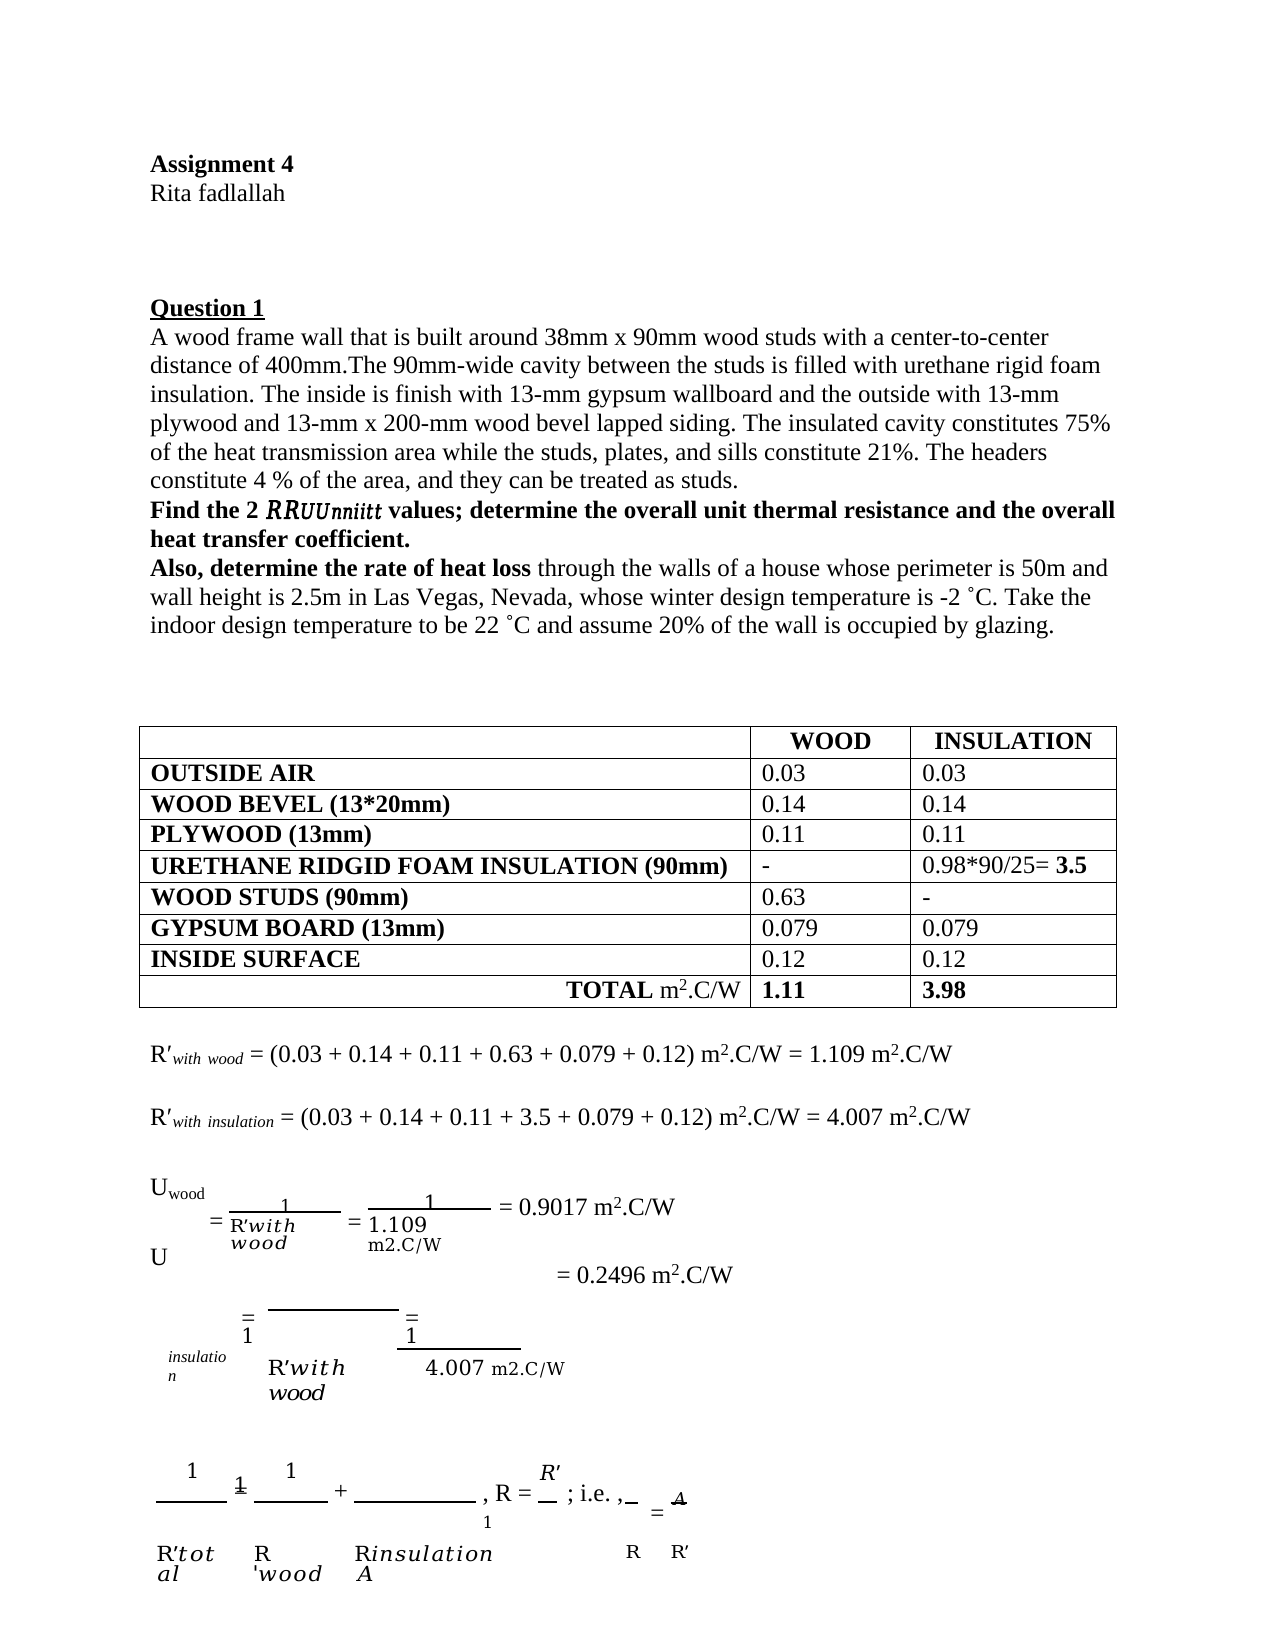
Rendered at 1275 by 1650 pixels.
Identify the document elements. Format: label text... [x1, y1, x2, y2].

table_cell 0.11 [751, 820, 910, 850]
text 1 = 1 + 1 [186, 1452, 421, 1518]
text 4.007 m2.C/W [425, 1354, 1133, 1379]
table_cell 0.14 [751, 790, 910, 819]
table_cell 0.63 [751, 883, 910, 913]
text Also, determine the rate of heat loss through the walls of a house whose perimeter is 50m and wall height is 2.5m in Las Vegas, Nevada, whose winter design temperature is -2 ˚C. Take the indoor design temperature to be 22 ˚C and assume 20% of the wall is occupied by glazing. [150, 553, 1110, 639]
text = 1 [347, 1180, 493, 1217]
text Rʹwith wood = (0.03 + 0.14 + 0.11 + 0.63 + 0.079 + 0.12) m2.C/W = 1.109 m2.C/W [150, 1039, 1133, 1068]
table_cell PLYWOOD (13mm) [140, 820, 750, 850]
table_cell 0.11 [911, 820, 1116, 850]
table_cell - [911, 883, 1116, 913]
text Rʹ𝑡𝑜𝑡𝑎𝑙 [156, 1544, 227, 1586]
text = 0.2496 m2.C/W [556, 1274, 1133, 1286]
table_header [140, 727, 750, 757]
subtitle Find the 2 𝑅𝑅𝑈𝑈𝑛𝑛𝑖𝑖𝑡𝑡 values; determine the overall unit thermal resistance and the overall heat transfer coefficient. [150, 495, 1133, 553]
table_cell 0.12 [911, 945, 1116, 975]
subtitle Assignment 4 [150, 149, 1133, 178]
table_cell 1.11 [751, 976, 910, 1007]
table_cell 0.079 [911, 915, 1116, 943]
text Rita fadlallah [150, 178, 1133, 207]
table_cell 0.03 [751, 759, 910, 789]
table_cell TOTAL m2.C/W [140, 976, 750, 1007]
table_cell WOOD STUDS (90mm) [140, 883, 750, 913]
table_cell URETHANE RIDGID FOAM INSULATION (90mm) [140, 851, 750, 882]
table_cell 0.14 [911, 790, 1116, 819]
table_cell INSIDE SURFACE [140, 945, 750, 975]
text Rˈ𝑤𝑜𝑜𝑑 [254, 1544, 327, 1586]
text U [150, 1256, 205, 1268]
table_cell 0.03 [911, 759, 1116, 789]
table_cell 0.12 [751, 945, 910, 975]
text Rʹ𝑤𝑖𝑡ℎ 𝑤𝑜𝑜𝑑 [229, 1219, 339, 1253]
text R𝑖𝑛𝑠𝑢𝑙𝑎𝑡𝑖𝑜𝑛 𝐴 [354, 1544, 558, 1586]
table_header INSULATION [911, 727, 1116, 757]
text Rʹ𝑤𝑖𝑡ℎ 𝑤𝑜𝑜𝑑 [267, 1354, 393, 1404]
table_cell - [751, 851, 910, 882]
table_header WOOD [751, 727, 910, 757]
text Rʹwith insulation = (0.03 + 0.14 + 0.11 + 3.5 + 0.079 + 0.12) m2.C/W = 4.007 m2.C/W [150, 1102, 1133, 1131]
table_cell GYPSUM BOARD (13mm) [140, 915, 750, 943]
text R Rʹ [625, 1544, 1133, 1562]
table_cell 0.98*90/25= 3.5 [911, 851, 1116, 882]
text insulation [168, 1348, 235, 1385]
text 1.109 m2.C/W [368, 1217, 493, 1256]
text = 0.9017 m2.C/W [498, 1192, 1133, 1221]
table_cell 0.079 [751, 915, 910, 943]
text A wood frame wall that is built around 38mm x 90mm wood studs with a center-to-center distance of 400mm.The 90mm-wide cavity between the studs is filled with urethane rigid foam insulation. The inside is finish with 13-mm gypsum wallboard and the outside with 13-mm plywood and 13-mm x 200-mm wood bevel lapped siding. The insulated cavity constitutes 75% of the heat transmission area while the studs, plates, and sills constitute 21%. The headers constitute 4 % of the area, and they can be treated as studs. [150, 322, 1123, 494]
text , R = 𝑅ʹ ; i.e. , 1 [482, 1472, 637, 1544]
text Uwood [150, 1172, 205, 1205]
text = 1 [209, 1187, 339, 1219]
table_cell WOOD BEVEL (13*20mm) [140, 790, 750, 819]
table_cell OUTSIDE AIR [140, 759, 750, 789]
text = 1 [405, 1286, 493, 1348]
text = 1 [241, 1285, 339, 1347]
text = 𝐴 [650, 1481, 1133, 1511]
text Question 1 [150, 293, 1133, 322]
table_cell 3.98 [911, 976, 1116, 1007]
